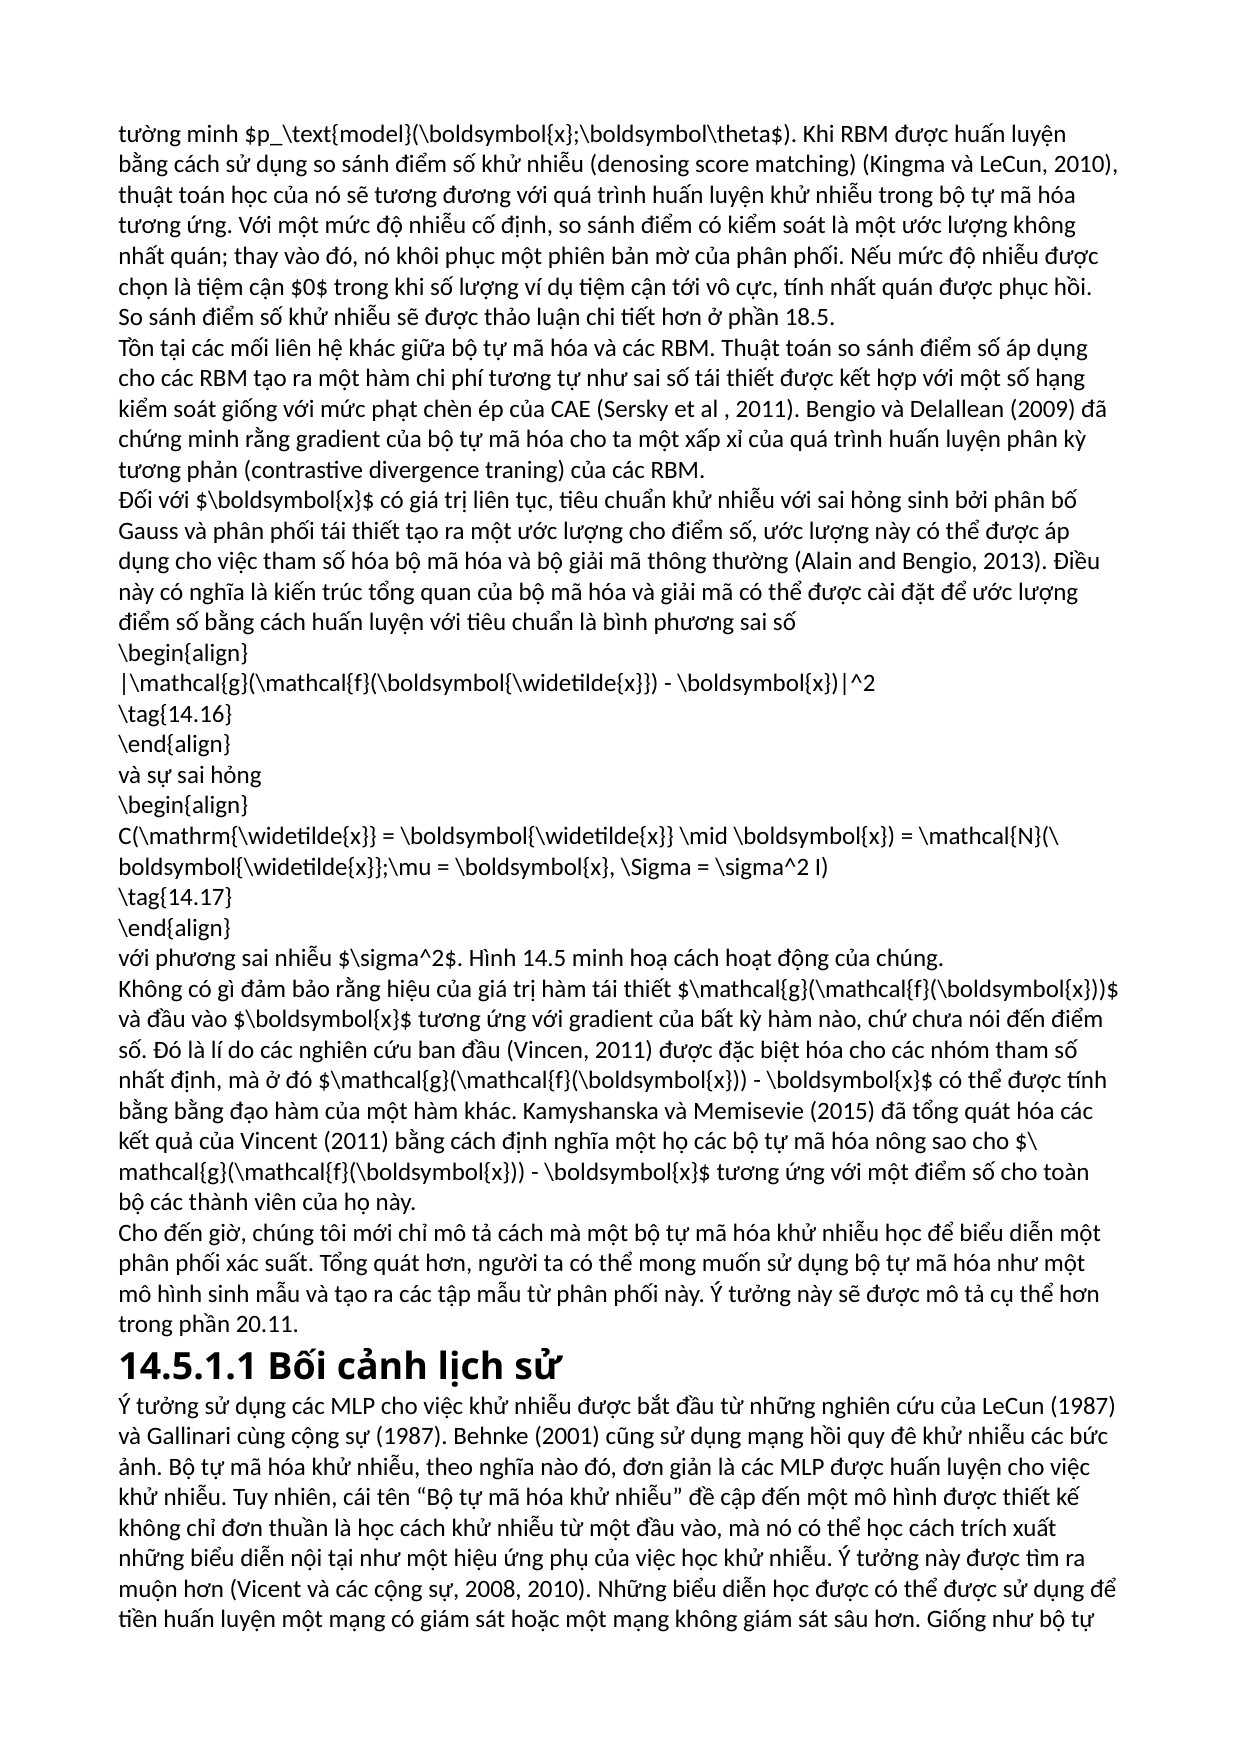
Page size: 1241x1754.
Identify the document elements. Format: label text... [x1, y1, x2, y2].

text C(\mathrm{\widetilde{x}} = \boldsymbol{\widetilde{x}} \mid \boldsymbol{x}) = \mathcal{N}(\boldsymbol{\widetilde{x}};\mu = \boldsymbol{x}, \Sigma = \sigma^2 I) [118, 820, 1122, 881]
text với phương sai nhiễu $\sigma^2$. Hình 14.5 minh hoạ cách hoạt động của chúng. [118, 942, 1122, 973]
text \end{align} [118, 912, 1122, 942]
text Đối với $\boldsymbol{x}$ có giá trị liên tục, tiêu chuẩn khử nhiễu với sai hỏng sinh bởi phân bố Gauss và phân phối tái thiết tạo ra một ước lượng cho điểm số, ước lượng này có thể được áp dụng cho việc tham số hóa bộ mã hóa và bộ giải mã thông thường (Alain and Bengio, 2013). Điều này có nghĩa là kiến trúc tổng quan của bộ mã hóa và giải mã có thể được cài đặt để ước lượng điểm số bằng cách huấn luyện với tiêu chuẩn là bình phương sai số [118, 484, 1122, 637]
text \tag{14.16} [118, 698, 1122, 728]
text \begin{align} [118, 637, 1122, 667]
text |\mathcal{g}(\mathcal{f}(\boldsymbol{\widetilde{x}}) - \boldsymbol{x})|^2 [118, 667, 1122, 698]
text Cho đến giờ, chúng tôi mới chỉ mô tả cách mà một bộ tự mã hóa khử nhiễu học để biểu diễn một phân phối xác suất. Tổng quát hơn, người ta có thể mong muốn sử dụng bộ tự mã hóa như một mô hình sinh mẫu và tạo ra các tập mẫu từ phân phối này. Ý tưởng này sẽ được mô tả cụ thể hơn trong phần 20.11. [118, 1217, 1122, 1339]
text \tag{14.17} [118, 881, 1122, 912]
text \begin{align} [118, 789, 1122, 820]
text tường minh $p_\text{model}(\boldsymbol{x};\boldsymbol\theta$). Khi RBM được huấn luyện bằng cách sử dụng so sánh điểm số khử nhiễu (denosing score matching) (Kingma và LeCun, 2010), thuật toán học của nó sẽ tương đương với quá trình huấn luyện khử nhiễu trong bộ tự mã hóa tương ứng. Với một mức độ nhiễu cố định, so sánh điểm có kiểm soát là một ước lượng không nhất quán; thay vào đó, nó khôi phục một phiên bản mờ của phân phối. Nếu mức độ nhiễu được chọn là tiệm cận $0$ trong khi số lượng ví dụ tiệm cận tới vô cực, tính nhất quán được phục hồi. So sánh điểm số khử nhiễu sẽ được thảo luận chi tiết hơn ở phần 18.5. [118, 118, 1122, 332]
text và sự sai hỏng [118, 759, 1122, 789]
text Tồn tại các mối liên hệ khác giữa bộ tự mã hóa và các RBM. Thuật toán so sánh điểm số áp dụng cho các RBM tạo ra một hàm chi phí tương tự như sai số tái thiết được kết hợp với một số hạng kiểm soát giống với mức phạt chèn ép của CAE (Sersky et al , 2011). Bengio và Delallean (2009) đã chứng minh rằng gradient của bộ tự mã hóa cho ta một xấp xỉ của quá trình huấn luyện phân kỳ tương phản (contrastive divergence traning) của các RBM. [118, 332, 1122, 484]
text Ý tưởng sử dụng các MLP cho việc khử nhiễu được bắt đầu từ những nghiên cứu của LeCun (1987) và Gallinari cùng cộng sự (1987). Behnke (2001) cũng sử dụng mạng hồi quy đê khử nhiễu các bức ảnh. Bộ tự mã hóa khử nhiễu, theo nghĩa nào đó, đơn giản là các MLP được huấn luyện cho việc khử nhiễu. Tuy nhiên, cái tên “Bộ tự mã hóa khử nhiễu” đề cập đến một mô hình được thiết kế không chỉ đơn thuần là học cách khử nhiễu từ một đầu vào, mà nó có thể học cách trích xuất những biểu diễn nội tại như một hiệu ứng phụ của việc học khử nhiễu. Ý tưởng này được tìm ra muộn hơn (Vicent và các cộng sự, 2008, 2010). Những biểu diễn học được có thể được sử dụng để tiền huấn luyện một mạng có giám sát hoặc một mạng không giám sát sâu hơn. Giống như bộ tự [118, 1390, 1122, 1634]
subtitle 14.5.1.1 Bối cảnh lịch sử [118, 1339, 1122, 1390]
text Không có gì đảm bảo rằng hiệu của giá trị hàm tái thiết $\mathcal{g}(\mathcal{f}(\boldsymbol{x}))$ và đầu vào $\boldsymbol{x}$ tương ứng với gradient của bất kỳ hàm nào, chứ chưa nói đến điểm số. Đó là lí do các nghiên cứu ban đầu (Vincen, 2011) được đặc biệt hóa cho các nhóm tham số nhất định, mà ở đó $\mathcal{g}(\mathcal{f}(\boldsymbol{x})) - \boldsymbol{x}$ có thể được tính bằng bằng đạo hàm của một hàm khác. Kamyshanska và Memisevie (2015) đã tổng quát hóa các kết quả của Vincent (2011) bằng cách định nghĩa một họ các bộ tự mã hóa nông sao cho $\mathcal{g}(\mathcal{f}(\boldsymbol{x})) - \boldsymbol{x}$ tương ứng với một điểm số cho toàn bộ các thành viên của họ này. [118, 973, 1122, 1217]
text \end{align} [118, 728, 1122, 759]
